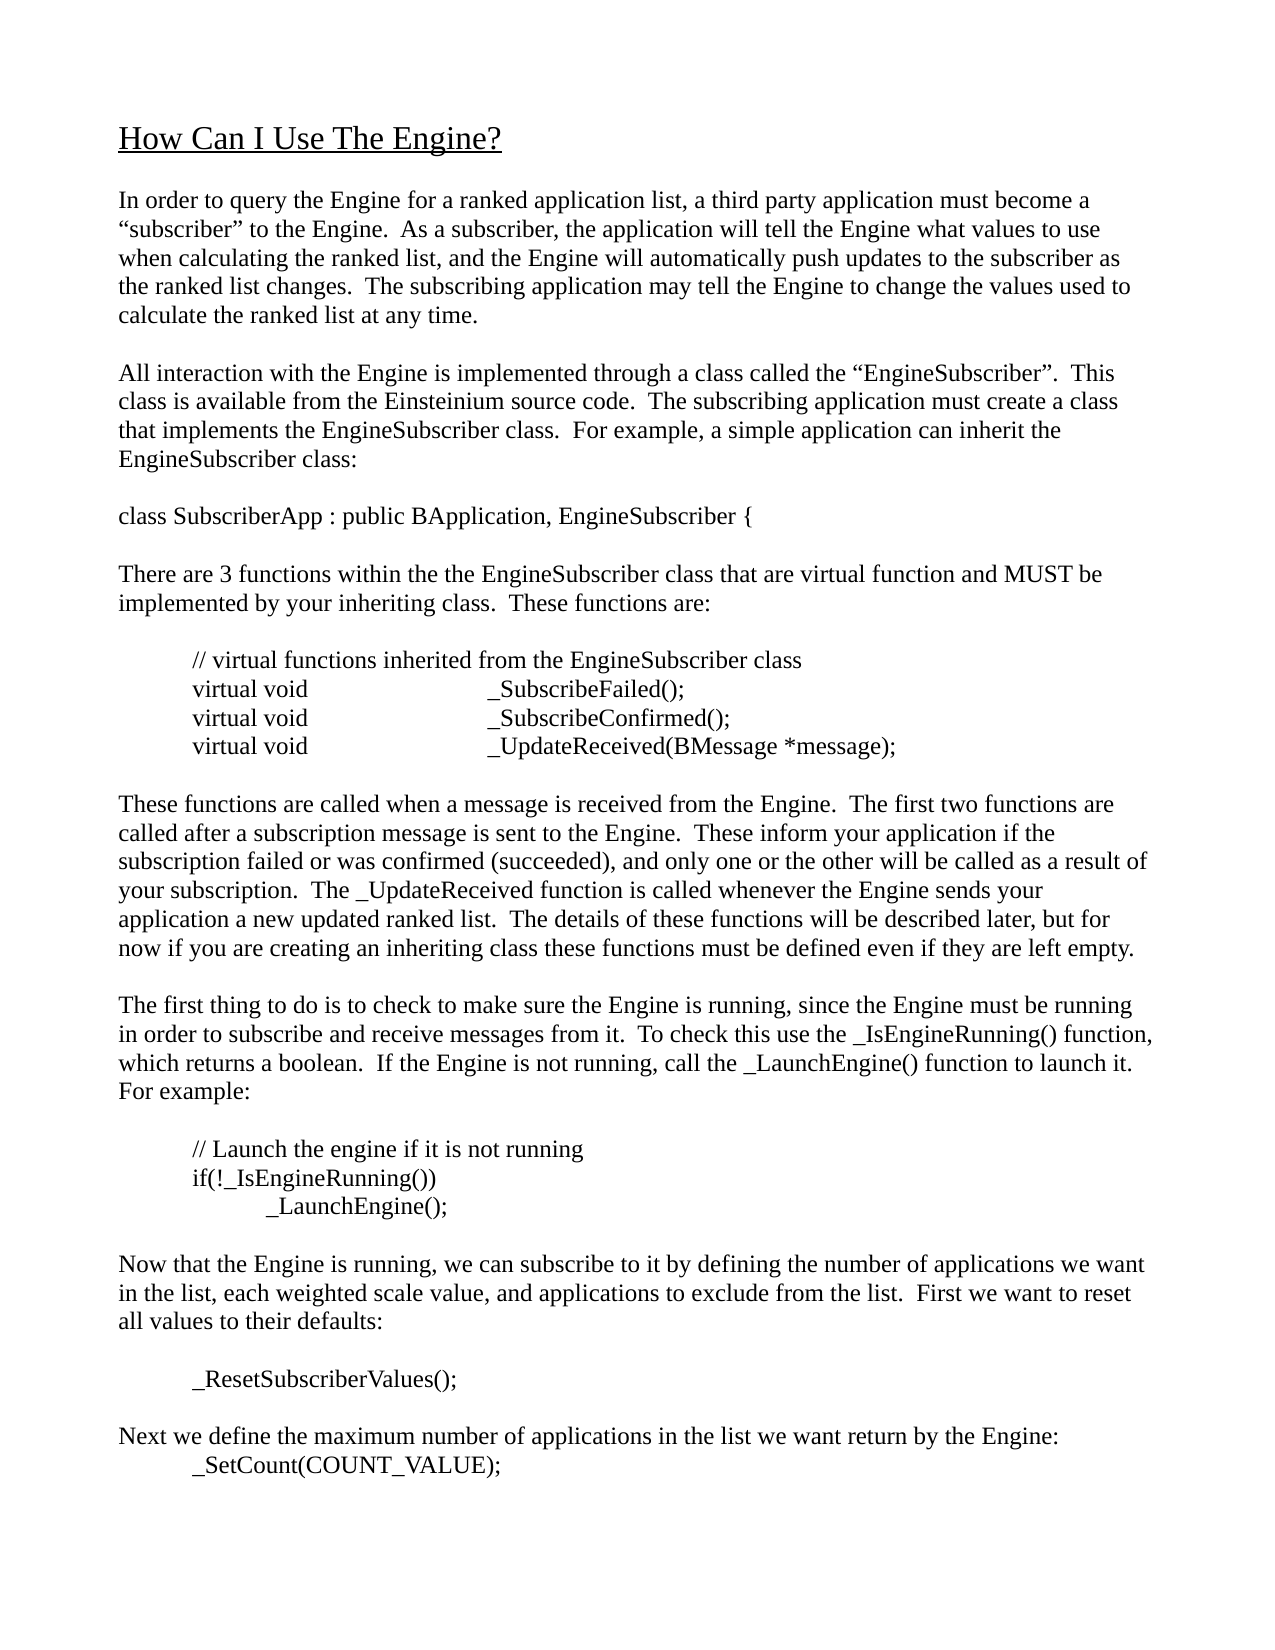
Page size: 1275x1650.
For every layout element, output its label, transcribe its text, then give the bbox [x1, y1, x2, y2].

text _SetCount(COUNT_VALUE); [118, 1450, 1157, 1479]
text All interaction with the Engine is implemented through a class called the “EngineSubscriber”. This class is available from the Einsteinium source code. The subscribing application must create a class that implements the EngineSubscriber class. For example, a simple application can inherit the EngineSubscriber class: [118, 358, 1157, 473]
text These functions are called when a message is received from the Engine. The first two functions are called after a subscription message is sent to the Engine. These inform your application if the subscription failed or was confirmed (succeeded), and only one or the other will be called as a result of your subscription. The _UpdateReceived function is called whenever the Engine sends your application a new updated ranked list. The details of these functions will be described later, but for now if you are creating an inheriting class these functions must be defined even if they are left empty. [118, 789, 1157, 961]
text virtual void _SubscribeFailed(); [118, 674, 1157, 703]
text Next we define the maximum number of applications in the list we want return by the Engine: [118, 1421, 1157, 1450]
text The first thing to do is to check to make sure the Engine is running, since the Engine must be running in order to subscribe and receive messages from it. To check this use the _IsEngineRunning() function, which returns a boolean. If the Engine is not running, call the _LaunchEngine() function to launch it. For example: [118, 990, 1157, 1105]
text _LaunchEngine(); [118, 1191, 1157, 1220]
text // virtual functions inherited from the EngineSubscriber class [118, 645, 1157, 674]
text if(!_IsEngineRunning()) [118, 1163, 1157, 1191]
text virtual void _UpdateReceived(BMessage *message); [118, 731, 1157, 760]
text _ResetSubscriberValues(); [118, 1364, 1157, 1393]
text There are 3 functions within the the EngineSubscriber class that are virtual function and MUST be implemented by your inheriting class. These functions are: [118, 559, 1157, 616]
text virtual void _SubscribeConfirmed(); [118, 703, 1157, 731]
text // Launch the engine if it is not running [118, 1134, 1157, 1163]
text In order to query the Engine for a ranked application list, a third party application must become a “subscriber” to the Engine. As a subscriber, the application will tell the Engine what values to use when calculating the ranked list, and the Engine will automatically push updates to the subscriber as the ranked list changes. The subscribing application may tell the Engine to change the values used to calculate the ranked list at any time. [118, 185, 1157, 329]
text How Can I Use The Engine? [118, 118, 1157, 156]
text Now that the Engine is running, we can subscribe to it by defining the number of applications we want in the list, each weighted scale value, and applications to exclude from the list. First we want to reset all values to their defaults: [118, 1249, 1157, 1335]
text class SubscriberApp : public BApplication, EngineSubscriber { [118, 501, 1157, 530]
